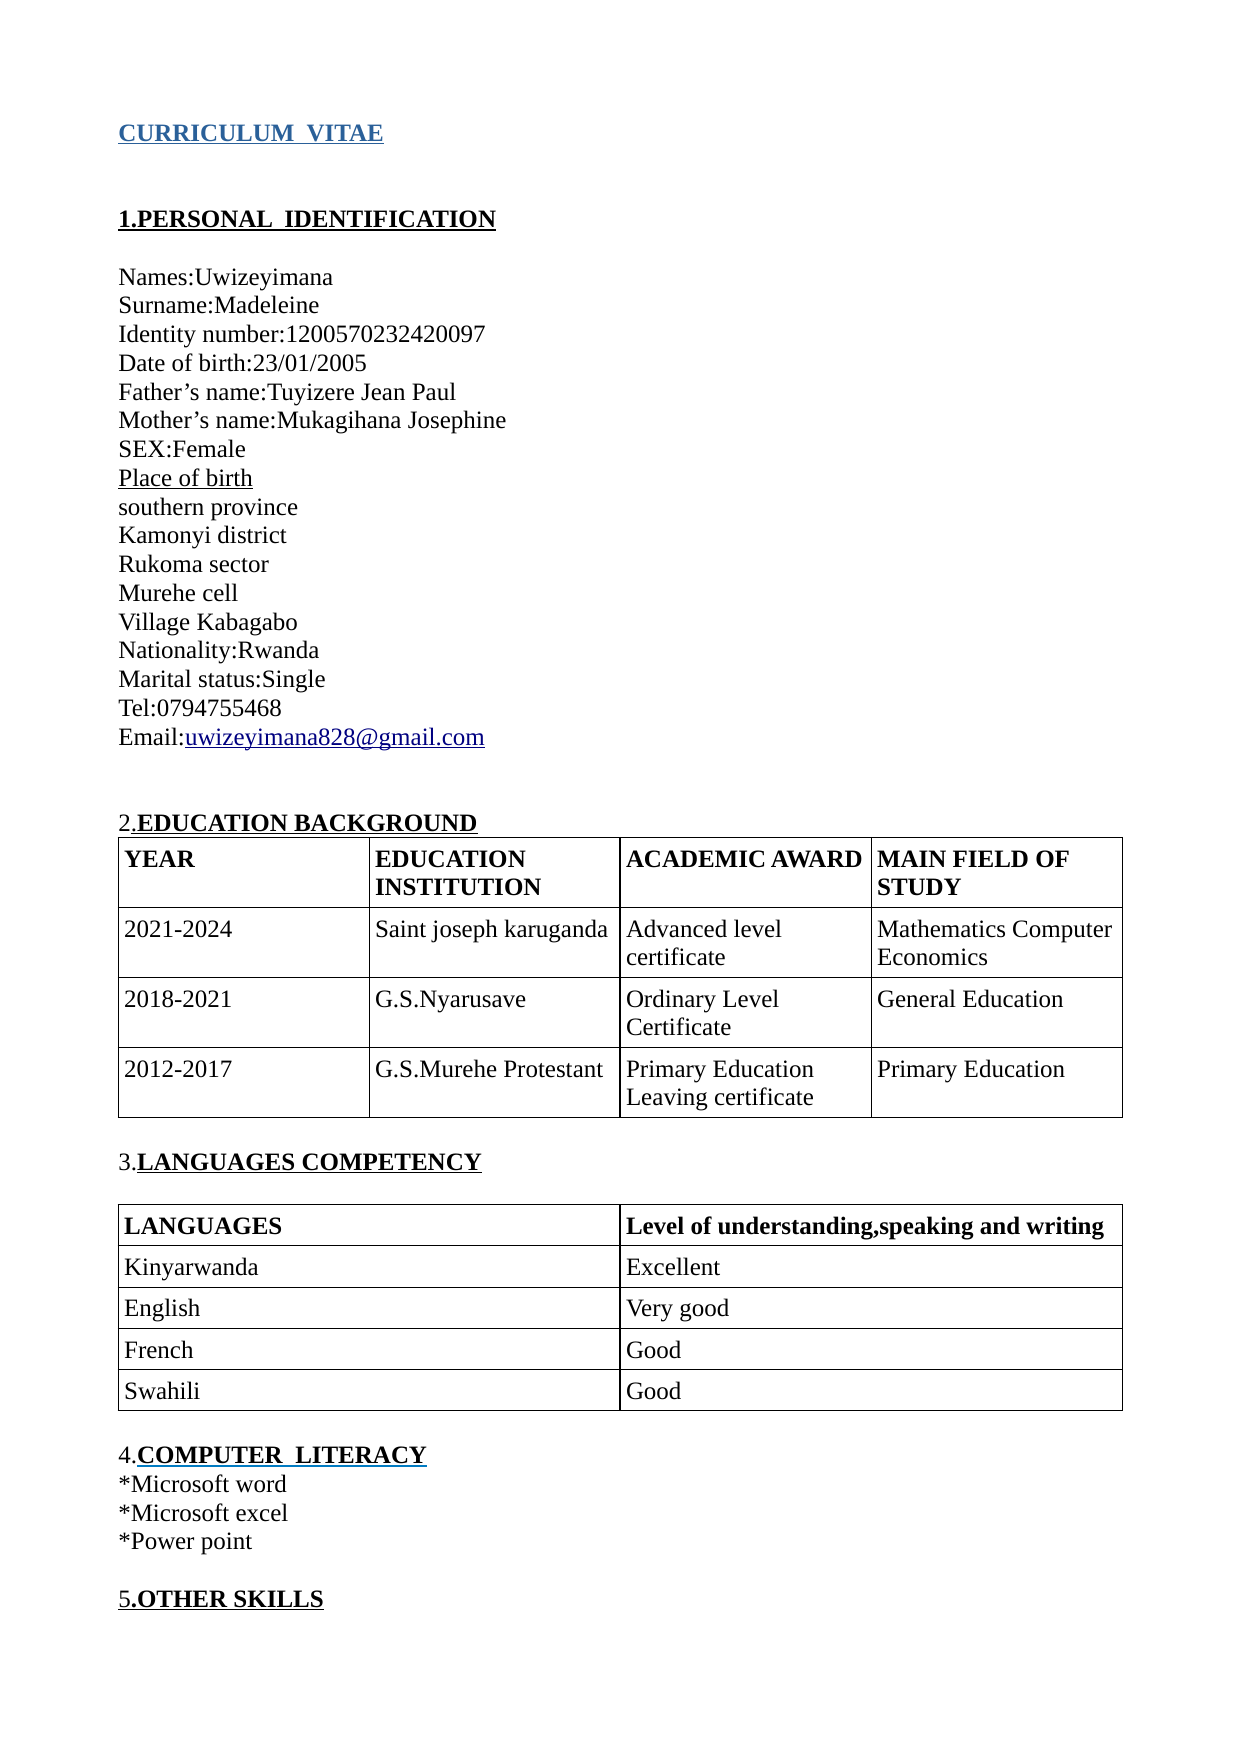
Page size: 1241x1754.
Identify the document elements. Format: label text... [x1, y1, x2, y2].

table_cell Kinyarwanda [119, 1246, 619, 1287]
text Names:Uwizeyimana [118, 262, 1122, 291]
text Mother’s name:Mukagihana Josephine [118, 406, 1122, 434]
table_cell 2012-2017 [119, 1048, 369, 1117]
text 4.COMPUTER LITERACY [118, 1440, 1122, 1469]
table_header MAIN FIELD OF STUDY [872, 838, 1122, 907]
table_cell Very good [621, 1288, 1122, 1328]
table_header LANGUAGES [119, 1205, 619, 1245]
table_cell Good [621, 1329, 1122, 1369]
text Identity number:1200570232420097 [118, 319, 1122, 348]
text 5.OTHER SKILLS [118, 1584, 1122, 1613]
text *Power point [118, 1526, 1122, 1555]
text Murehe cell [118, 578, 1122, 607]
text SEX:Female [118, 434, 1122, 463]
text Rukoma sector [118, 549, 1122, 578]
text Father’s name:Tuyizere Jean Paul [118, 377, 1122, 406]
table_cell 2021-2024 [119, 908, 369, 977]
table_header Level of understanding,speaking and writing [621, 1205, 1122, 1245]
table_cell Ordinary Level Certificate [621, 978, 871, 1047]
text Date of birth:23/01/2005 [118, 348, 1122, 377]
text Tel:0794755468 [118, 693, 1122, 722]
text *Microsoft word [118, 1469, 1122, 1498]
table_cell French [119, 1329, 619, 1369]
text Nationality:Rwanda [118, 636, 1122, 664]
table_header YEAR [119, 838, 369, 907]
text *Microsoft excel [118, 1498, 1122, 1526]
table_cell G.S.Murehe Protestant [370, 1048, 619, 1117]
text 3.LANGUAGES COMPETENCY [118, 1147, 1122, 1175]
table_cell Primary Education Leaving certificate [621, 1048, 871, 1117]
text Village Kabagabo [118, 607, 1122, 636]
table_cell G.S.Nyarusave [370, 978, 619, 1047]
table_cell Swahili [119, 1370, 619, 1410]
table_header ACADEMIC AWARD [621, 838, 871, 907]
text Kamonyi district [118, 521, 1122, 549]
text Marital status:Single [118, 664, 1122, 693]
table_cell Mathematics Computer Economics [872, 908, 1122, 977]
table_header EDUCATION INSTITUTION [370, 838, 619, 907]
table_cell Advanced level certificate [621, 908, 871, 977]
table_cell General Education [872, 978, 1122, 1047]
table_cell Good [621, 1370, 1122, 1410]
table_cell Primary Education [872, 1048, 1122, 1117]
text 2.EDUCATION BACKGROUND [118, 808, 1122, 837]
text CURRICULUM VITAE [118, 118, 1122, 147]
text 1.PERSONAL IDENTIFICATION [118, 204, 1122, 233]
table_cell English [119, 1288, 619, 1328]
table_cell Excellent [621, 1246, 1122, 1287]
text southern province [118, 492, 1122, 521]
text Surname:Madeleine [118, 291, 1122, 319]
table_cell Saint joseph karuganda [370, 908, 619, 977]
text Place of birth [118, 463, 1122, 492]
text Email:uwizeyimana828@gmail.com [118, 722, 1122, 751]
table_cell 2018-2021 [119, 978, 369, 1047]
